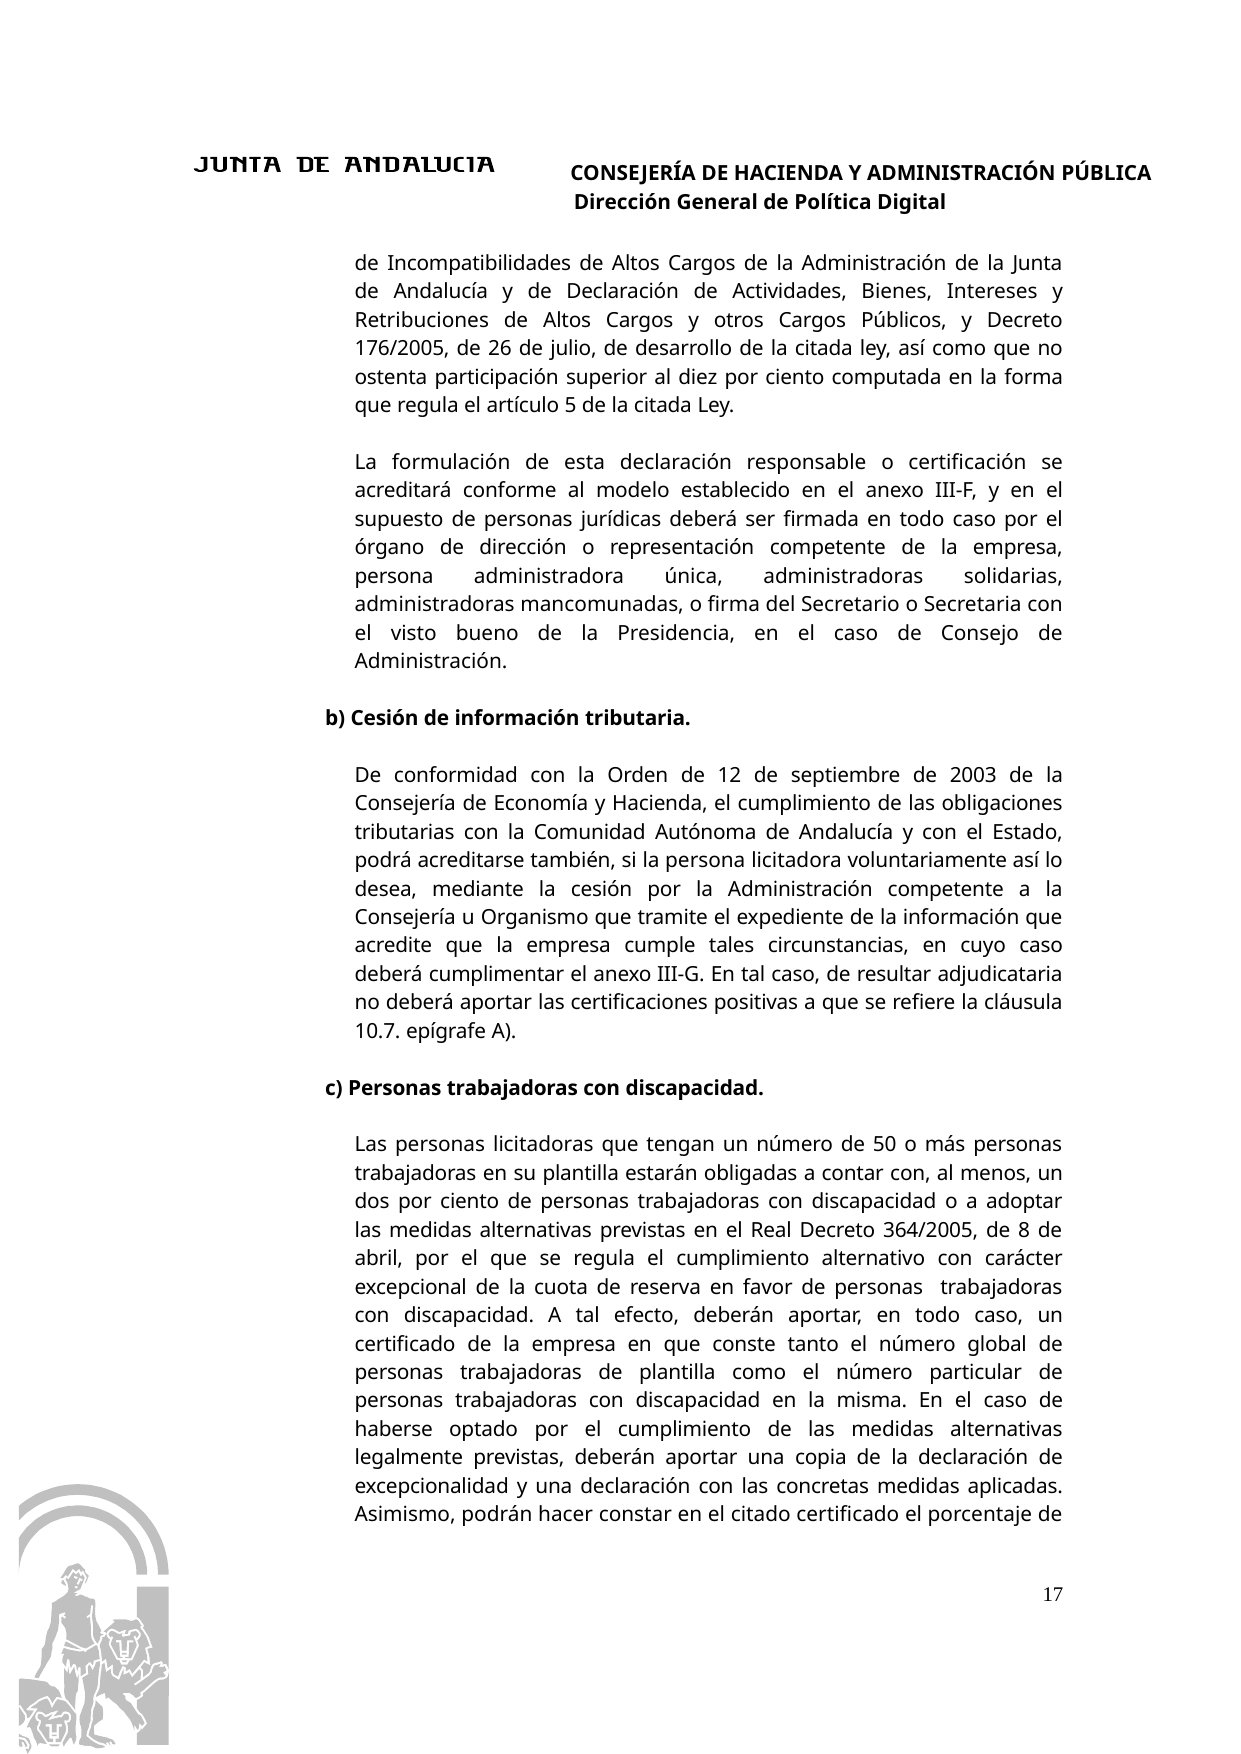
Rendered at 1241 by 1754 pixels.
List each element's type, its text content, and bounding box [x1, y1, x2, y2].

text de Incompatibilidades de Altos Cargos de la Administración de la Junta de Andalucía y de Declaración de Actividades, Bienes, Intereses y Retribuciones de Altos Cargos y otros Cargos Públicos, y Decreto 176/2005, de 26 de julio, de desarrollo de la citada ley, así como que no ostenta participación superior al diez por ciento computada en la forma que regula el artículo 5 de la citada Ley. [354, 248, 1063, 419]
text c) Personas trabajadoras con discapacidad. [325, 1073, 1063, 1101]
text b) Cesión de información tributaria. [325, 703, 1063, 731]
text Las personas licitadoras que tengan un número de 50 o más personas trabajadoras en su plantilla estarán obligadas a contar con, al menos, un dos por ciento de personas trabajadoras con discapacidad o a adoptar las medidas alternativas previstas en el Real Decreto 364/2005, de 8 de abril, por el que se regula el cumplimiento alternativo con carácter excepcional de la cuota de reserva en favor de personas trabajadoras con discapacidad. A tal efecto, deberán aportar, en todo caso, un certificado de la empresa en que conste tanto el número global de personas trabajadoras de plantilla como el número particular de personas trabajadoras con discapacidad en la misma. En el caso de haberse optado por el cumplimiento de las medidas alternativas legalmente previstas, deberán aportar una copia de la declaración de excepcionalidad y una declaración con las concretas medidas aplicadas. Asimismo, podrán hacer constar en el citado certificado el porcentaje de [354, 1129, 1063, 1528]
text La formulación de esta declaración responsable o certificación se acreditará conforme al modelo establecido en el anexo III-F, y en el supuesto de personas jurídicas deberá ser firmada en todo caso por el órgano de dirección o representación competente de la empresa, persona administradora única, administradoras solidarias, administradoras mancomunadas, o firma del Secretario o Secretaria con el visto bueno de la Presidencia, en el caso de Consejo de Administración. [354, 447, 1063, 674]
text De conformidad con la Orden de 12 de septiembre de 2003 de la Consejería de Economía y Hacienda, el cumplimiento de las obligaciones tributarias con la Comunidad Autónoma de Andalucía y con el Estado, podrá acreditarse también, si la persona licitadora voluntariamente así lo desea, mediante la cesión por la Administración competente a la Consejería u Organismo que tramite el expediente de la información que acredite que la empresa cumple tales circunstancias, en cuyo caso deberá cumplimentar el anexo III-G. En tal caso, de resultar adjudicataria no deberá aportar las certificaciones positivas a que se refiere la cláusula 10.7. epígrafe A). [354, 760, 1063, 1044]
